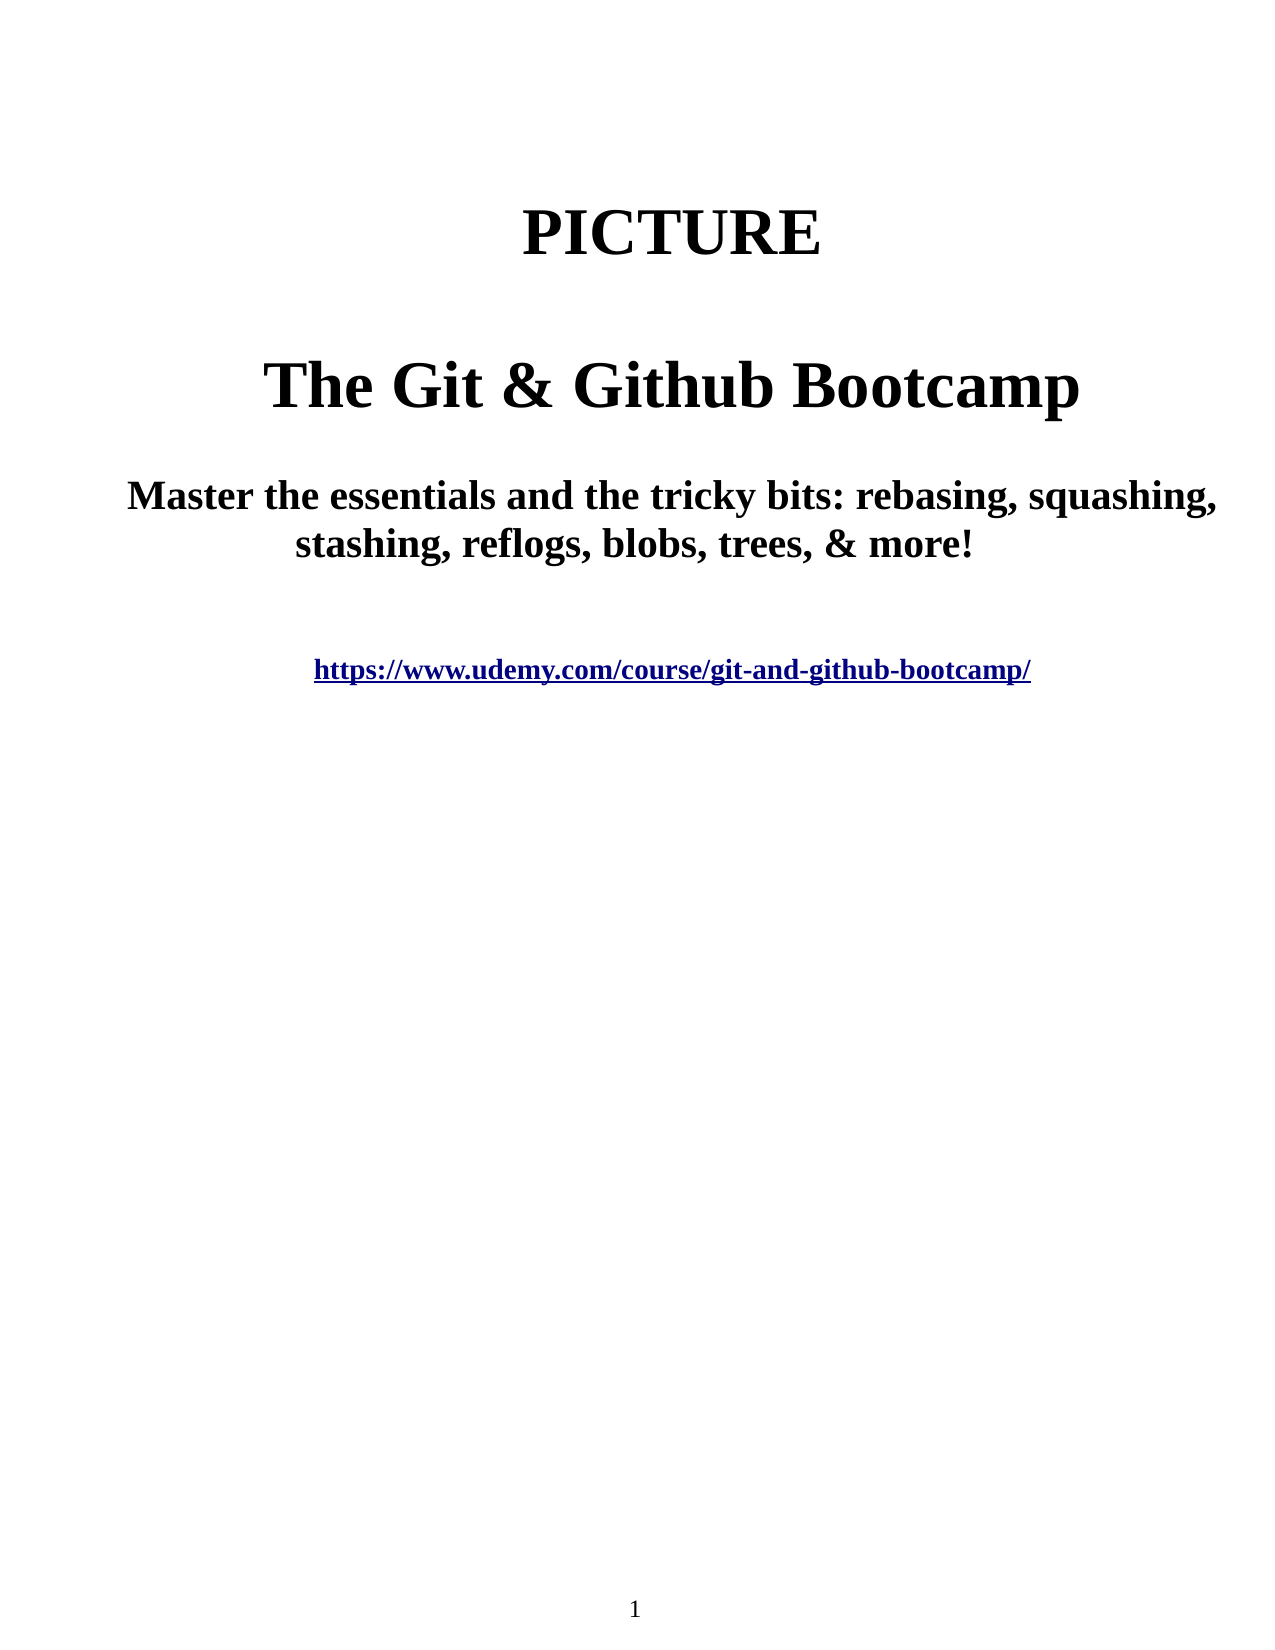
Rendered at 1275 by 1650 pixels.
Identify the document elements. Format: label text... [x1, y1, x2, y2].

text https://www.udemy.com/course/git-and-github-bootcamp/ [35, 652, 1234, 686]
text PICTURE [35, 192, 1234, 269]
text The Git & Github Bootcamp [35, 346, 1234, 422]
text Master the essentials and the tricky bits: rebasing, squashing, stashing, reflogs, blobs, trees, & more! [35, 470, 1234, 566]
